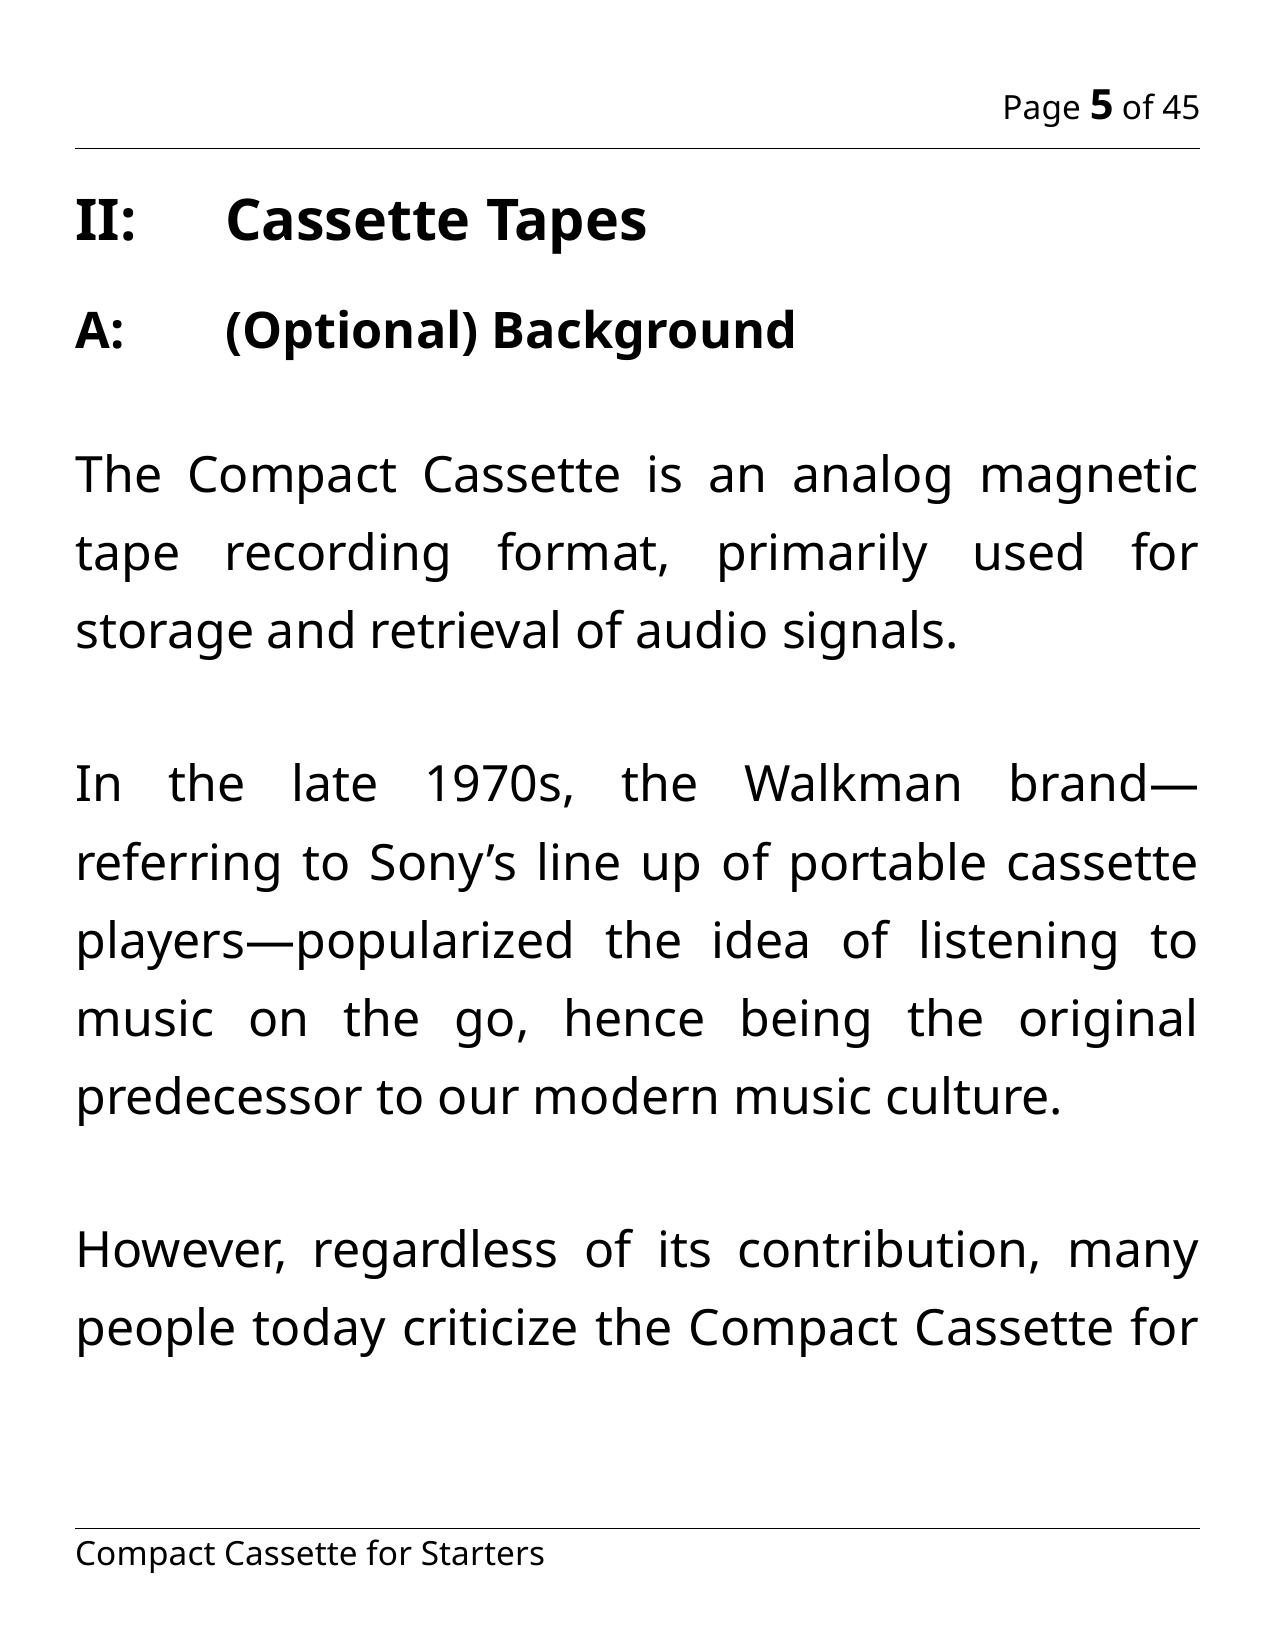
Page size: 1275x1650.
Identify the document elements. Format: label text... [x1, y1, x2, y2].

text The Compact Cassette is an analog magnetic tape recording format, primarily used for storage and retrieval of audio signals. [75, 439, 1200, 663]
text However, regardless of its contribution, many people today criticize the Compact Cassette for [75, 1214, 1200, 1360]
text In the late 1970s, the Walkman brand—referring to Sony’s line up of portable cassette players—popularized the idea of listening to music on the go, hence being the original predecessor to our modern music culture. [75, 748, 1200, 1129]
subtitle II: Cassette Tapes [75, 179, 1200, 257]
subtitle A: (Optional) Background [75, 295, 1200, 364]
